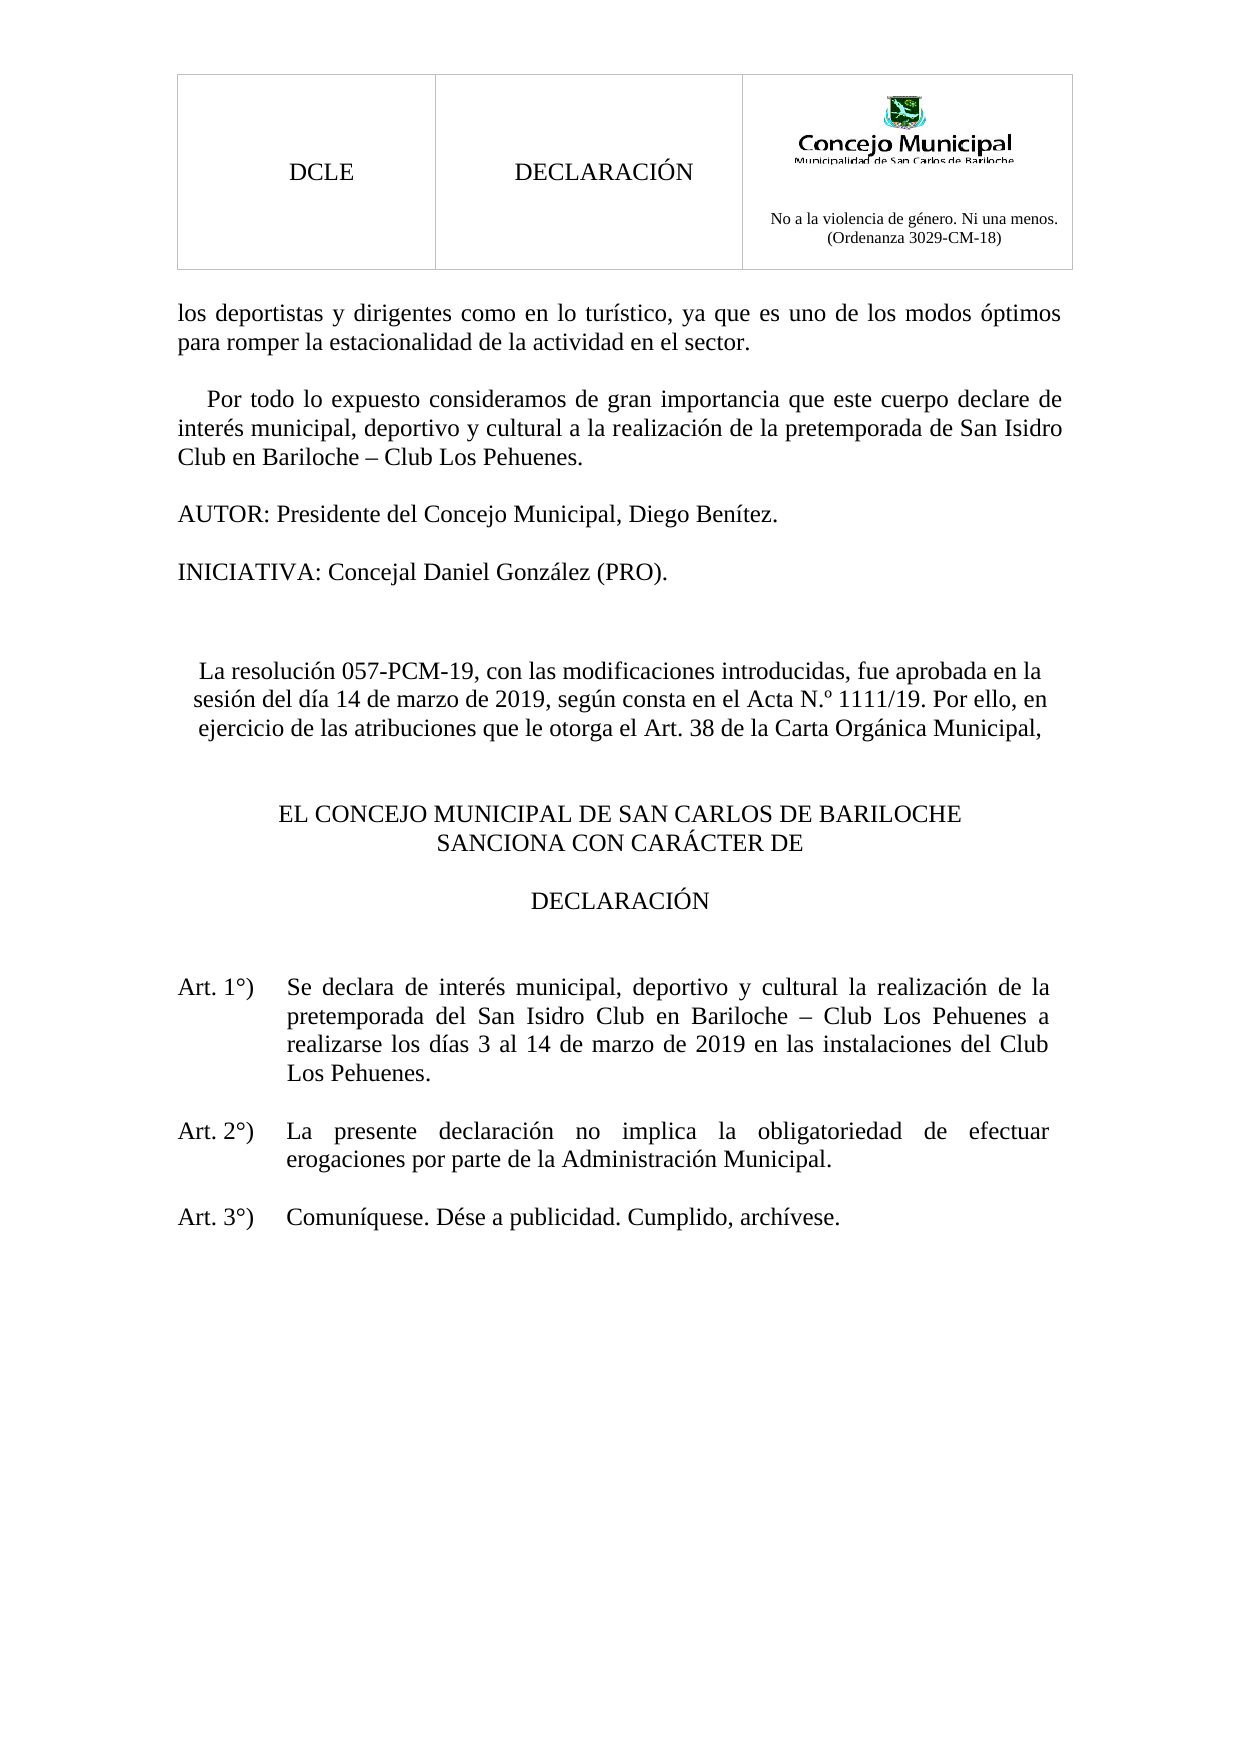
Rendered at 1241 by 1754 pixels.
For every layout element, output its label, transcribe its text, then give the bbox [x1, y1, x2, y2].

table_cell Art. 3°) [170, 1202, 279, 1259]
text INICIATIVA: Concejal Daniel González (PRO). [177, 557, 1063, 586]
table_cell La presente declaración no implica la obligatoriedad de efectuar erogaciones por parte de la Administración Municipal. [279, 1116, 1057, 1202]
text DECLARACIÓN [177, 886, 1063, 914]
table_header Art. 1°) [170, 972, 279, 1116]
text La resolución 057-PCM-19, con las modificaciones introducidas, fue aprobada en la sesión del día 14 de marzo de 2019, según consta en el Acta N.º 1111/19. Por ello, en ejercicio de las atribuciones que le otorga el Art. 38 de la Carta Orgánica Municipal, [177, 656, 1063, 742]
table_header Se declara de interés municipal, deportivo y cultural la realización de la pretemporada del San Isidro Club en Bariloche – Club Los Pehuenes a realizarse los días 3 al 14 de marzo de 2019 en las instalaciones del Club Los Pehuenes. [279, 972, 1057, 1116]
text SANCIONA CON CARÁCTER DE [177, 828, 1063, 857]
table_cell Art. 2°) [170, 1116, 279, 1202]
text AUTOR: Presidente del Concejo Municipal, Diego Benítez. [177, 499, 1063, 528]
text Por todo lo expuesto consideramos de gran importancia que este cuerpo declare de interés municipal, deportivo y cultural a la realización de la pretemporada de San Isidro Club en Bariloche – Club Los Pehuenes. [177, 384, 1063, 471]
table_cell Comuníquese. Dése a publicidad. Cumplido, archívese. [279, 1202, 1057, 1259]
text EL CONCEJO MUNICIPAL DE SAN CARLOS DE BARILOCHE [177, 799, 1063, 828]
text los deportistas y dirigentes como en lo turístico, ya que es uno de los modos óptimos para romper la estacionalidad de la actividad en el sector. [177, 298, 1063, 356]
